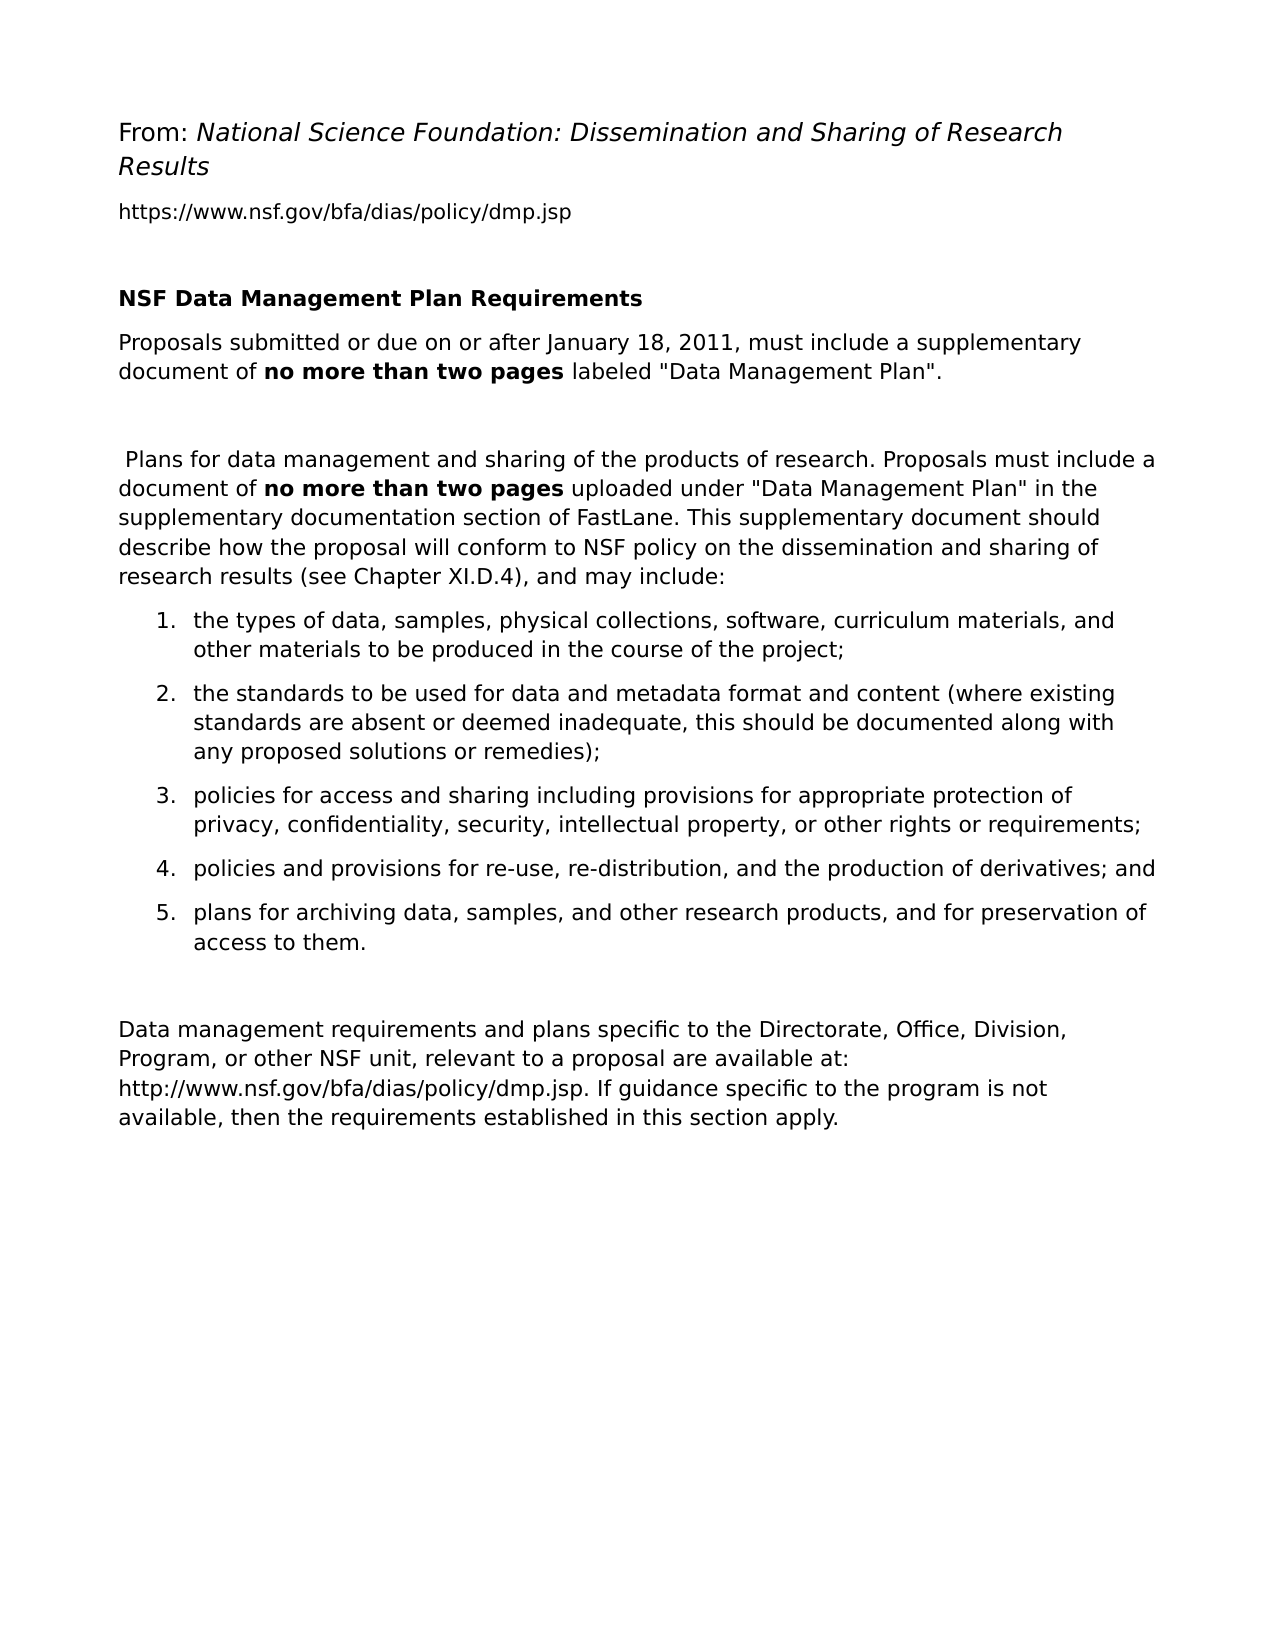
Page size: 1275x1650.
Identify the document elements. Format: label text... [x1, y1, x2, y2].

text NSF Data Management Plan Requirements [118, 286, 1157, 312]
text Plans for data management and sharing of the products of research. Proposals must include a document of no more than two pages uploaded under "Data Management Plan" in the supplementary documentation section of FastLane. This supplementary document should describe how the proposal will conform to NSF policy on the dissemination and sharing of research results (see Chapter XI.D.4), and may include: [118, 447, 1157, 589]
text Proposals submitted or due on or after January 18, 2011, must include a supplementary document of no more than two pages labeled "Data Management Plan". [118, 330, 1157, 385]
text From: National Science Foundation: Dissemination and Sharing of Research Results [118, 118, 1157, 181]
list policies for access and sharing including provisions for appropriate protection of privacy, confidentiality, security, intellectual property, or other rights or requirements; [156, 783, 1157, 838]
list the standards to be used for data and metadata format and content (where existing standards are absent or deemed inadequate, this should be documented along with any proposed solutions or remedies); [156, 681, 1157, 765]
list plans for archiving data, samples, and other research products, and for preservation of access to them. [156, 900, 1157, 955]
list policies and provisions for re-use, re-distribution, and the production of derivatives; and [156, 856, 1157, 882]
list the types of data, samples, physical collections, software, curriculum materials, and other materials to be produced in the course of the project; [156, 608, 1157, 663]
text https://www.nsf.gov/bfa/dias/policy/dmp.jsp [118, 200, 1157, 224]
text Data management requirements and plans specific to the Directorate, Office, Division, Program, or other NSF unit, relevant to a proposal are available at: http://www.nsf.gov/bfa/dias/policy/dmp.jsp. If guidance specific to the program is not available, then the requirements established in this section apply. [118, 1017, 1157, 1131]
